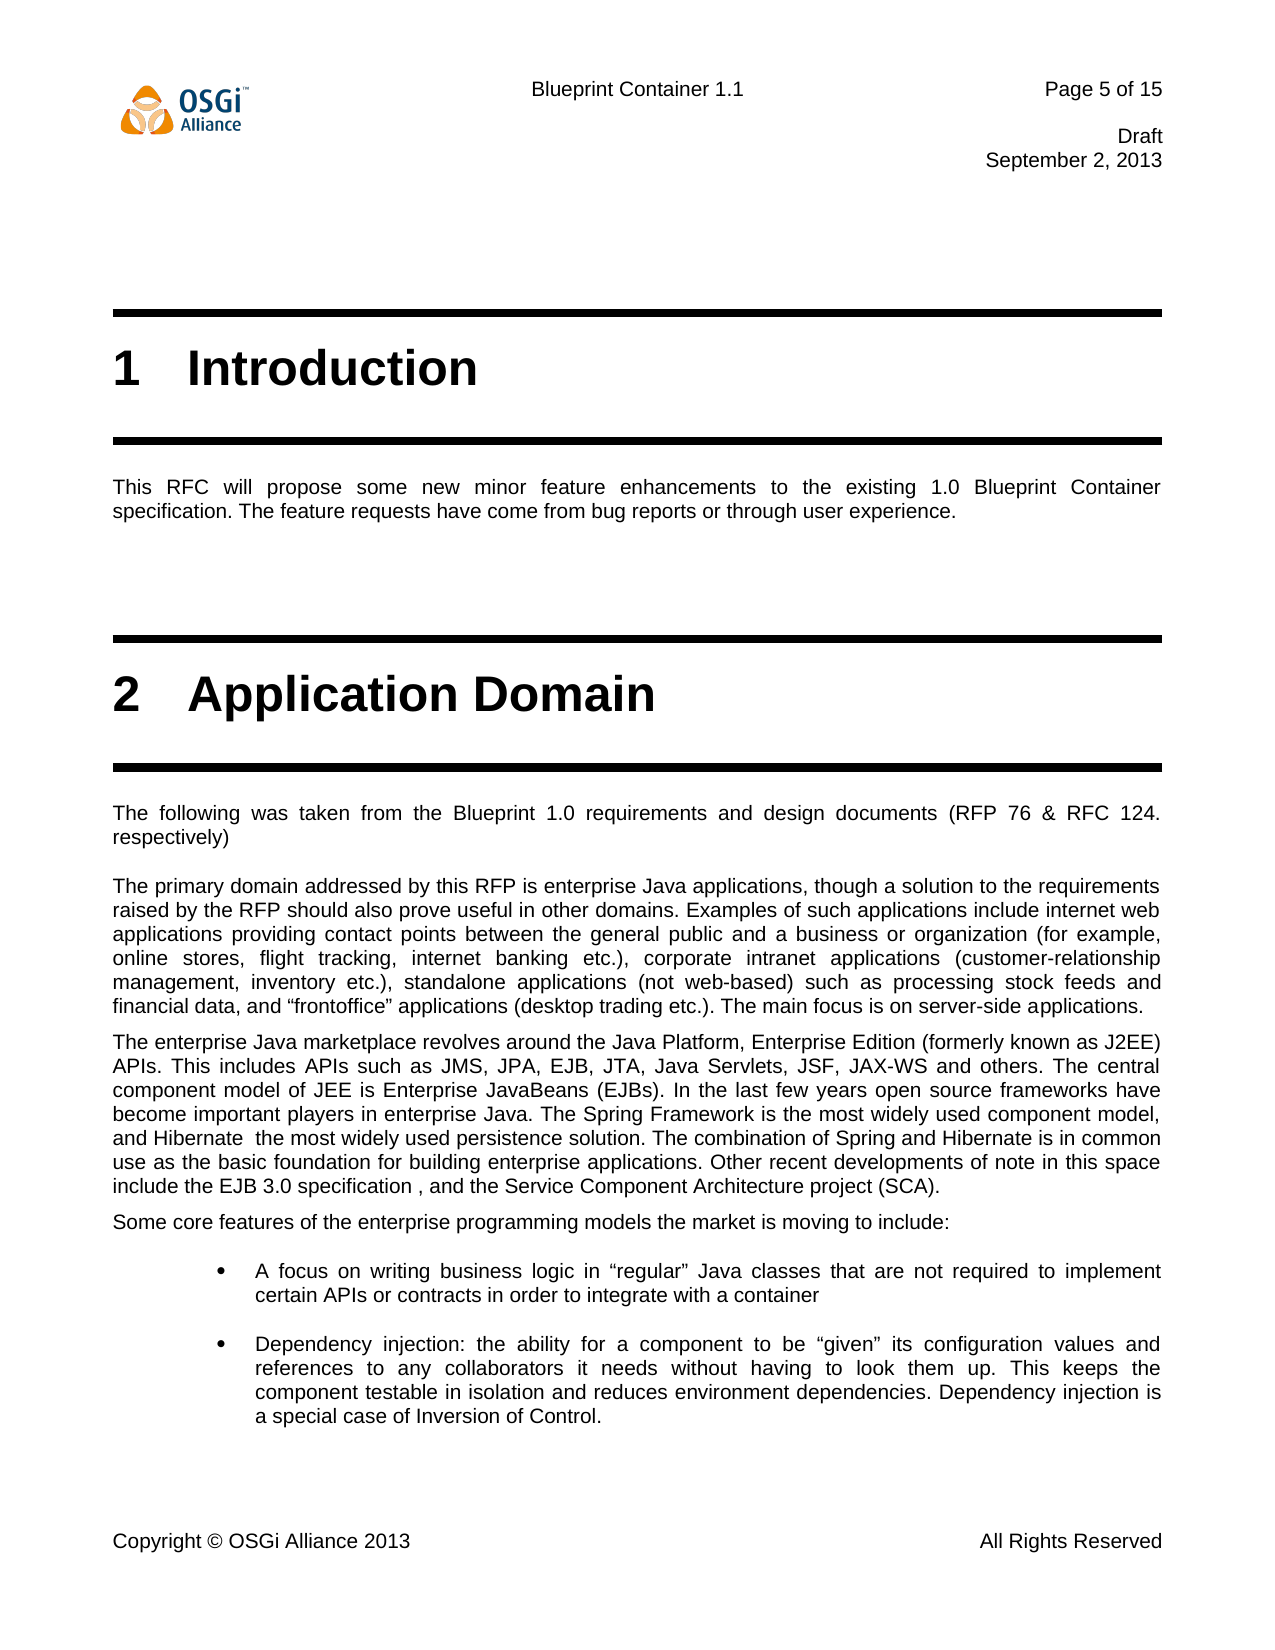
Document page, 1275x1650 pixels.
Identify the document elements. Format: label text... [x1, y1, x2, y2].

subtitle Introduction [112, 310, 1162, 445]
text This RFC will propose some new minor feature enhancements to the existing 1.0 Blueprint Container specification. The feature requests have come from bug reports or through user experience. [112, 474, 1162, 522]
text The primary domain addressed by this RFP is enterprise Java applications, though a solution to the requirements raised by the RFP should also prove useful in other domains. Examples of such applications include internet web applications providing contact points between the general public and a business or organization (for example, online stores, flight tracking, internet banking etc.), corporate intranet applications (customer-relationship management, inventory etc.), standalone applications (not web-based) such as processing stock feeds and financial data, and “frontoffice” applications (desktop trading etc.). The main focus is on server-side applications. [112, 874, 1162, 1017]
list Dependency injection: the ability for a component to be “given” its configuration values and references to any collaborators it needs without having to look them up. This keeps the component testable in isolation and reduces environment dependencies. Dependency injection is a special case of Inversion of Control. [217, 1332, 1162, 1428]
text The enterprise Java marketplace revolves around the Java Platform, Enterprise Edition (formerly known as J2EE) APIs. This includes APIs such as JMS, JPA, EJB, JTA, Java Servlets, JSF, JAX-WS and others. The central component model of JEE is Enterprise JavaBeans (EJBs). In the last few years open source frameworks have become important players in enterprise Java. The Spring Framework is the most widely used component model, and Hibernate the most widely used persistence solution. The combination of Spring and Hibernate is in common use as the basic foundation for building enterprise applications. Other recent developments of note in this space include the EJB 3.0 specification , and the Service Component Architecture project (SCA). [112, 1030, 1162, 1198]
subtitle Application Domain [112, 636, 1162, 772]
list A focus on writing business logic in “regular” Java classes that are not required to implement certain APIs or contracts in order to integrate with a container [217, 1259, 1162, 1307]
text The following was taken from the Blueprint 1.0 requirements and design documents (RFP 76 & RFC 124. respectively) [112, 801, 1162, 849]
text Some core features of the enterprise programming models the market is moving to include: [112, 1210, 1162, 1234]
picture [113, 78, 257, 142]
